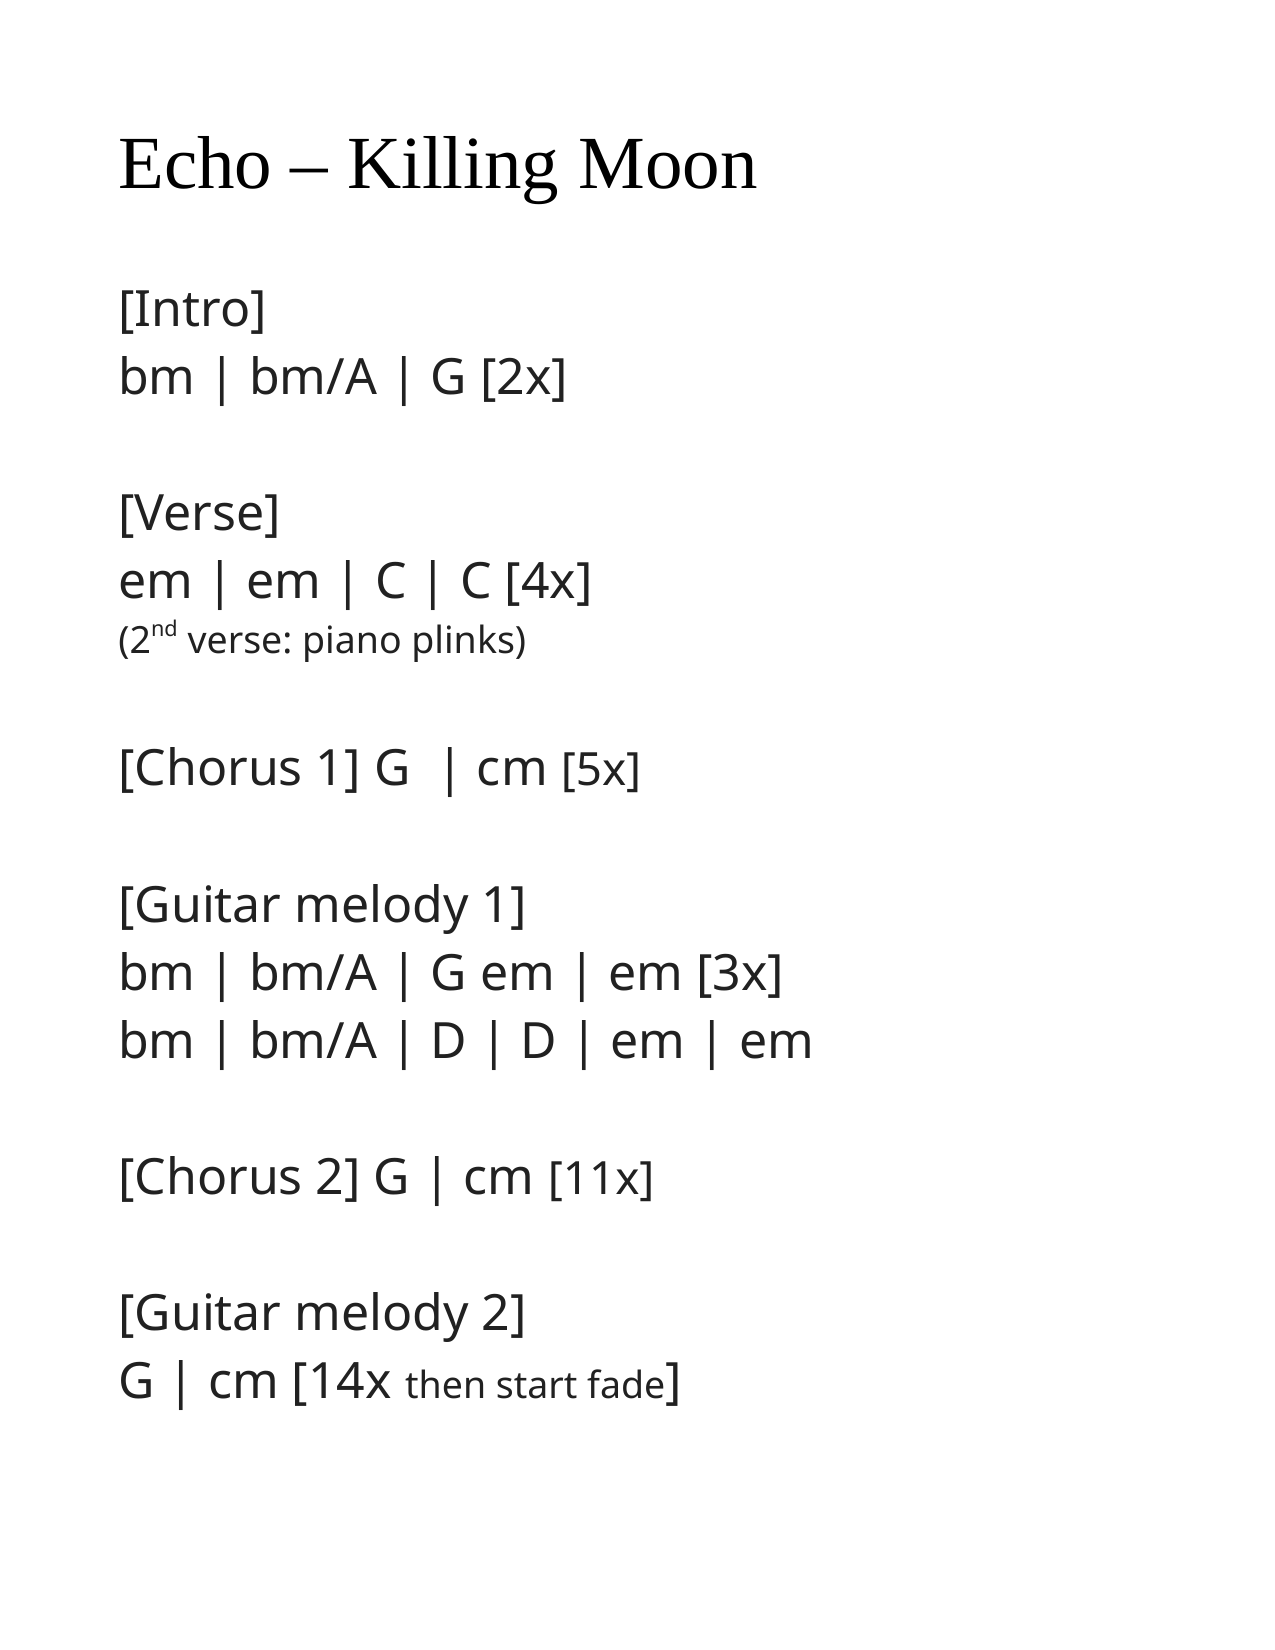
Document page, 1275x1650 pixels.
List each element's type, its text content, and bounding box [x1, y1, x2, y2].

text [Intro] [118, 272, 1157, 341]
text bm | bm/A | G [2x] [118, 341, 1157, 409]
text [Verse] [118, 477, 1157, 545]
text [Chorus 2] G | cm [11x] [118, 1141, 1157, 1209]
text bm | bm/A | G em | em [3x] [118, 937, 1157, 1005]
text G | cm [14x then start fade] [118, 1345, 1157, 1413]
text bm | bm/A | D | D | em | em [118, 1005, 1157, 1073]
text [Guitar melody 2] [118, 1277, 1157, 1345]
text Echo – Killing Moon [118, 118, 1157, 204]
text em | em | C | C [4x] [118, 545, 1157, 613]
text (2nd verse: piano plinks) [118, 613, 1157, 664]
text [Chorus 1] G | cm [5x] [118, 732, 1157, 800]
text [Guitar melody 1] [118, 868, 1157, 937]
